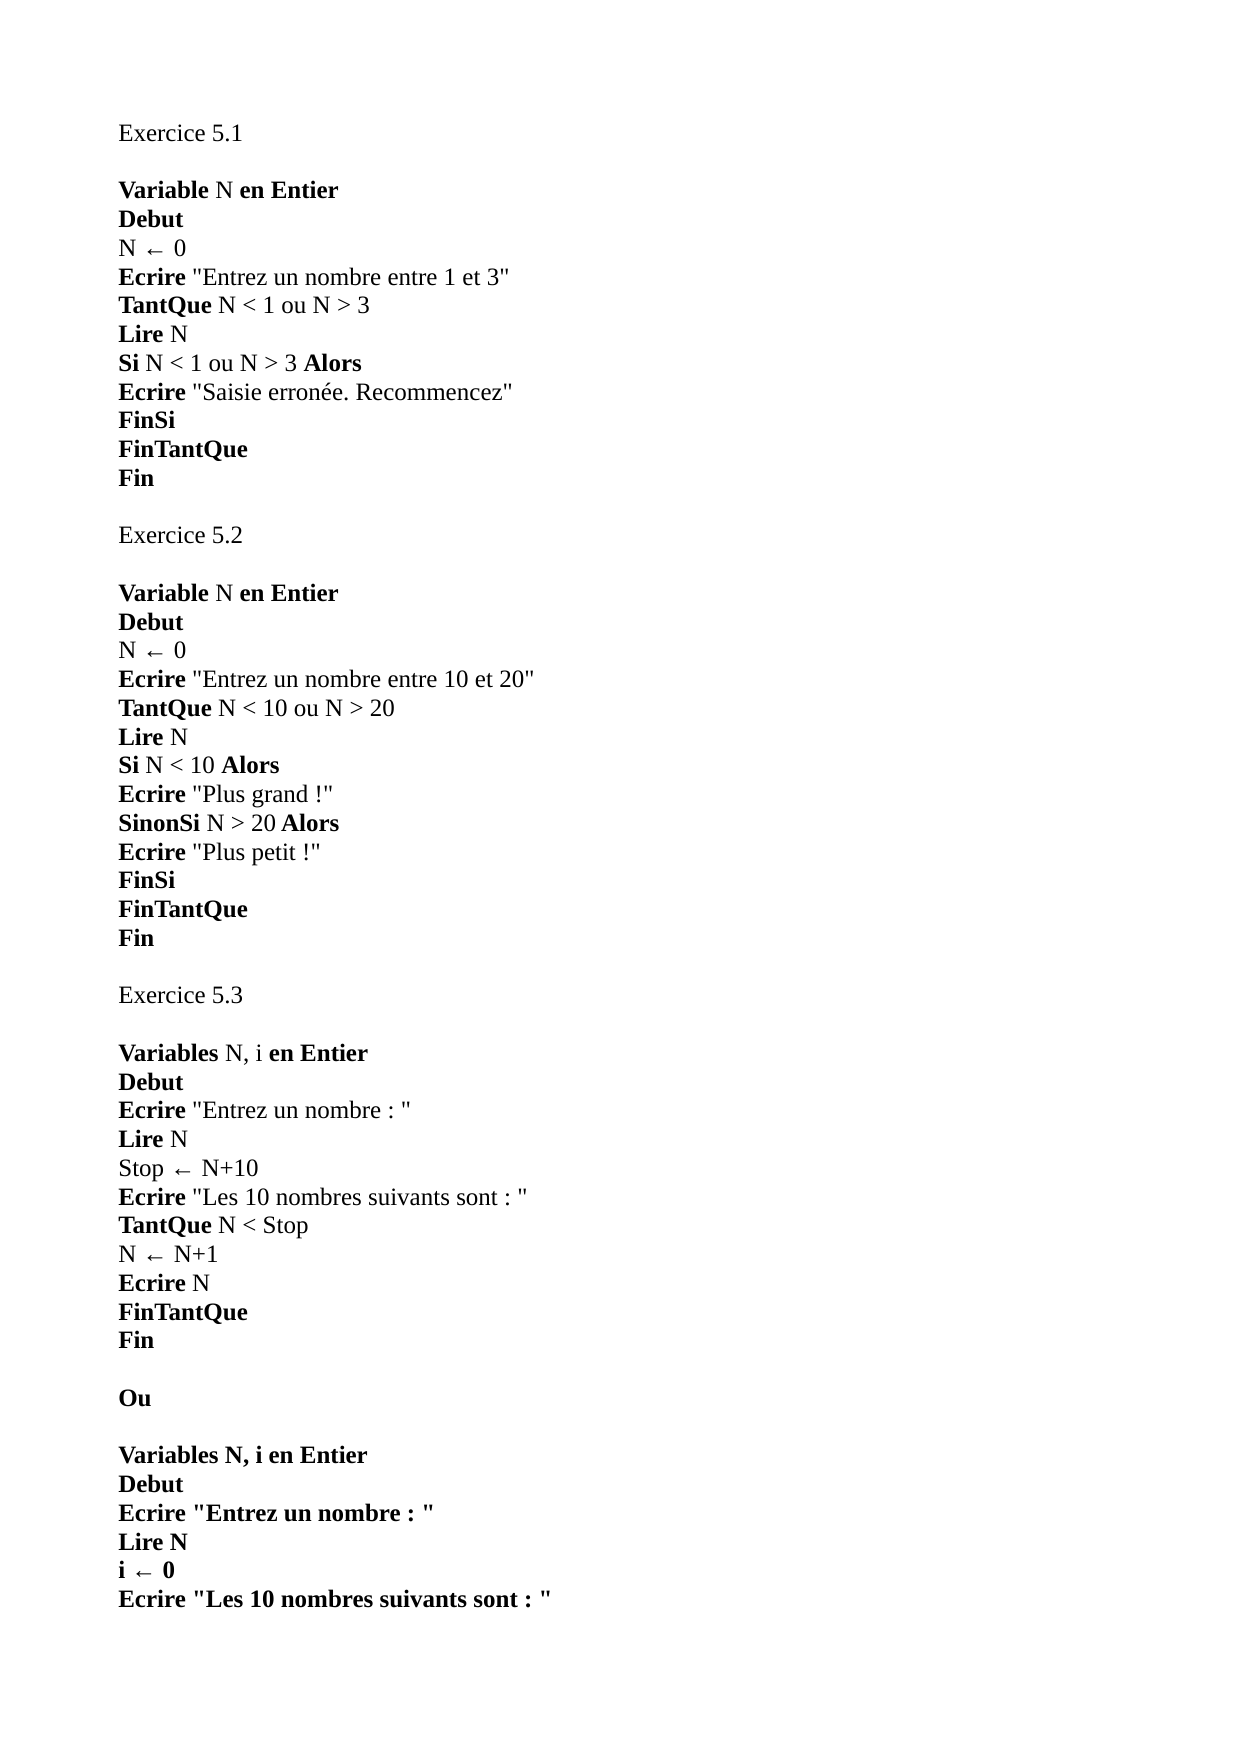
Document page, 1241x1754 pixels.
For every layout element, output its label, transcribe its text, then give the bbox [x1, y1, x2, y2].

text FinSi [118, 866, 1122, 894]
text Debut [118, 204, 1122, 233]
text Exercice 5.2 [118, 521, 1122, 549]
text Exercice 5.1 [118, 118, 1122, 147]
text Si N < 10 Alors [118, 751, 1122, 779]
text Lire N [118, 319, 1122, 348]
text Fin [118, 463, 1122, 492]
text TantQue N < 1 ou N > 3 [118, 291, 1122, 319]
text Variables N, i en Entier Debut Ecrire "Entrez un nombre : " Lire N i ← 0 Ecrire "Les 10 nombres suivants sont : " [118, 1441, 1122, 1613]
text N ← 0 [118, 636, 1122, 664]
text FinSi [118, 406, 1122, 434]
text Ecrire "Saisie erronée. Recommencez" [118, 377, 1122, 406]
text Variable N en Entier [118, 176, 1122, 204]
text FinTantQue [118, 894, 1122, 923]
text FinTantQue [118, 434, 1122, 463]
text Fin [118, 923, 1122, 952]
text Exercice 5.3 [118, 981, 1122, 1009]
text Lire N [118, 722, 1122, 751]
text N ← 0 [118, 233, 1122, 262]
text Variables N, i en Entier Debut Ecrire "Entrez un nombre : " Lire N Stop ← N+10 Ecrire "Les 10 nombres suivants sont : " TantQue N < Stop N ← N+1 Ecrire N FinTantQue Fin [118, 1038, 1122, 1354]
text TantQue N < 10 ou N > 20 [118, 693, 1122, 722]
text Ou [118, 1383, 1122, 1412]
text Si N < 1 ou N > 3 Alors [118, 348, 1122, 377]
text Variable N en Entier [118, 578, 1122, 607]
text Debut [118, 607, 1122, 636]
text SinonSi N > 20 Alors [118, 808, 1122, 837]
text Ecrire "Entrez un nombre entre 10 et 20" [118, 664, 1122, 693]
text Ecrire "Entrez un nombre entre 1 et 3" [118, 262, 1122, 291]
text Ecrire "Plus grand !" [118, 779, 1122, 808]
text Ecrire "Plus petit !" [118, 837, 1122, 866]
